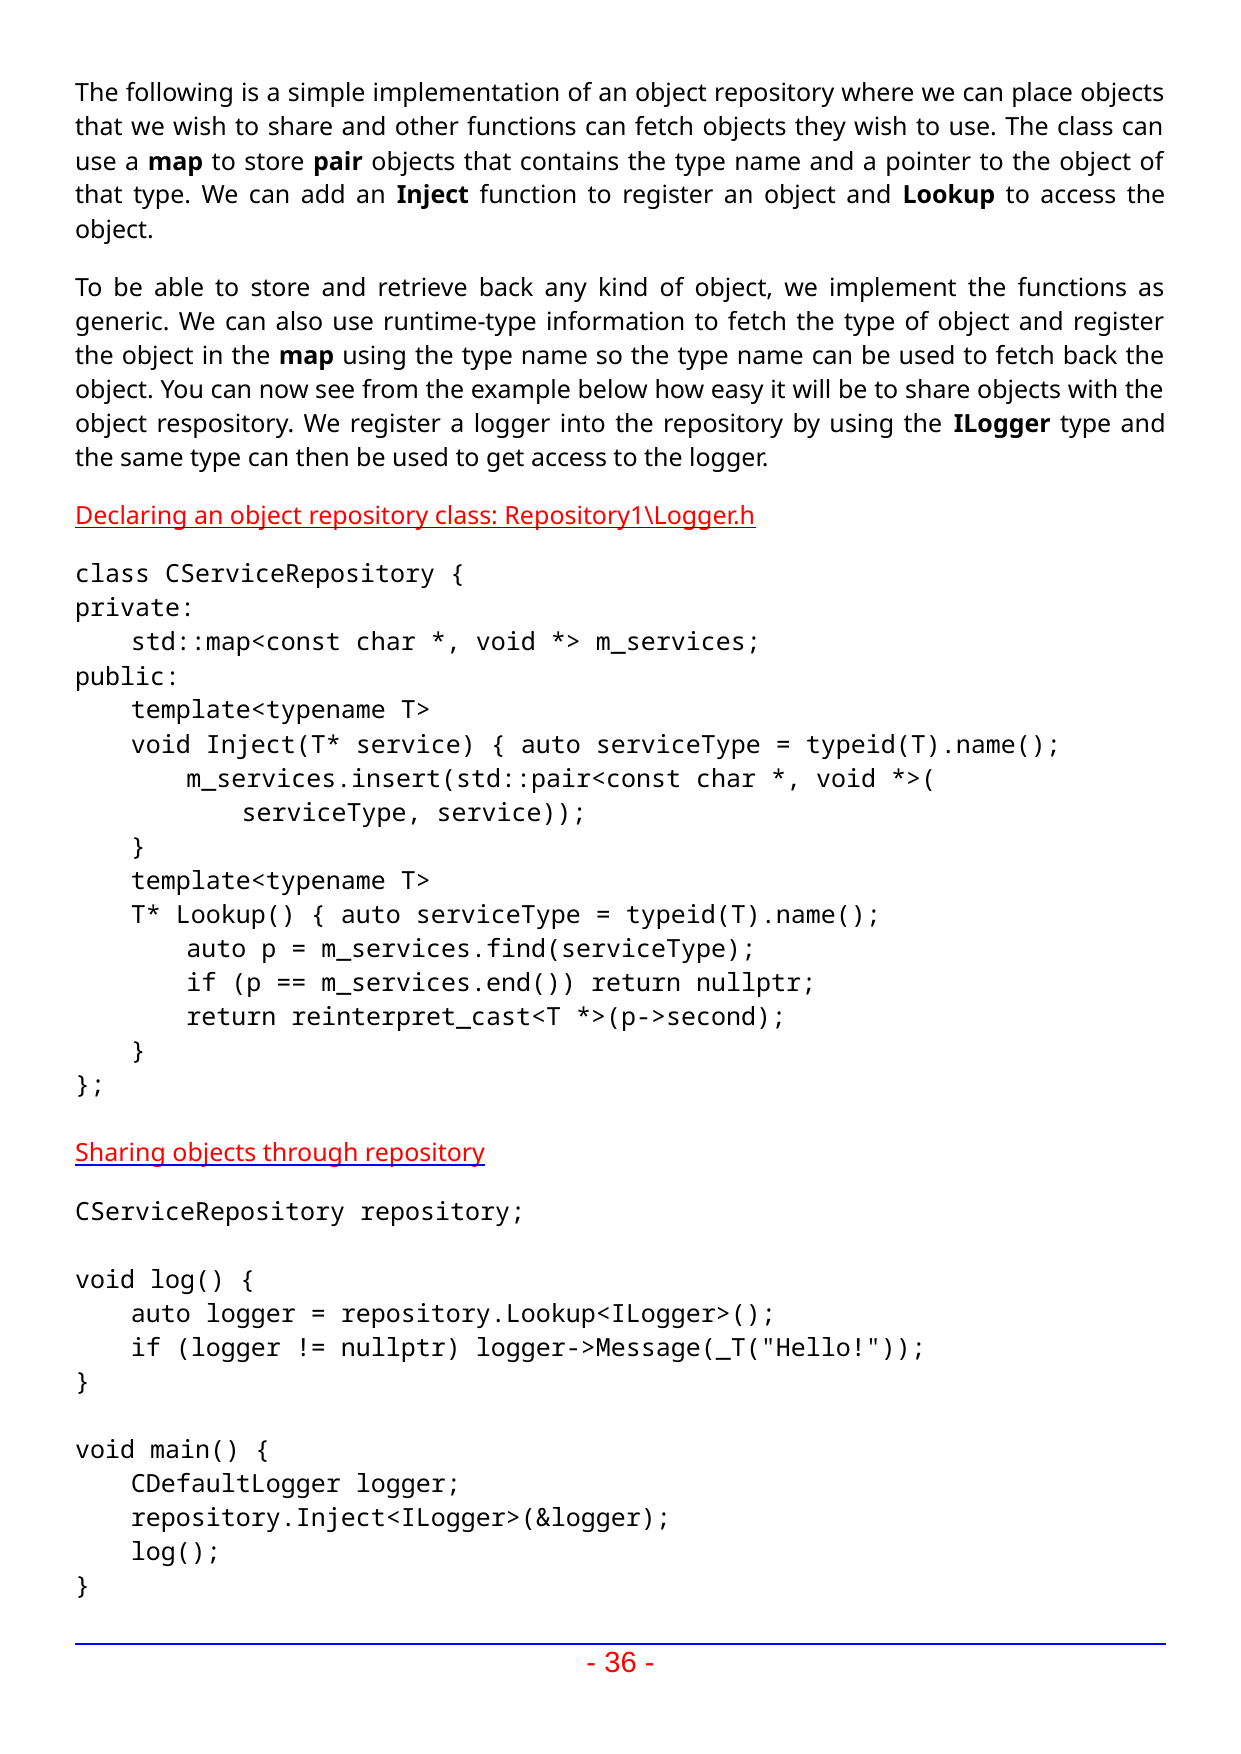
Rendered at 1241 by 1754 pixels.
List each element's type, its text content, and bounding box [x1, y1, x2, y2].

text CServiceRepository repository; [75, 1193, 1166, 1227]
text Declaring an object repository class: Repository1\Logger.h [75, 498, 1166, 532]
text if (p == m_services.end()) return nullptr; [75, 965, 1166, 999]
text m_services.insert(std::pair<const char *, void *>( [75, 760, 1166, 794]
text repository.Inject<ILogger>(&logger); [75, 1500, 1166, 1534]
text if (logger != nullptr) logger->Message(_T("Hello!")); [75, 1329, 1166, 1363]
text std::map<const char *, void *> m_services; [75, 624, 1166, 658]
text public: [75, 658, 1166, 692]
text auto logger = repository.Lookup<ILogger>(); [75, 1295, 1166, 1329]
text } [75, 1568, 1166, 1602]
text template<typename T> [75, 862, 1166, 897]
text To be able to store and retrieve back any kind of object, we implement the functions as generic. We can also use runtime-type information to fetch the type of object and register the object in the map using the type name so the type name can be used to fetch back the object. You can now see from the example below how easy it will be to share objects with the object respository. We register a logger into the repository by using the ILogger type and the same type can then be used to get access to the logger. [75, 269, 1166, 474]
text template<typename T> [75, 692, 1166, 726]
text void Inject(T* service) { auto serviceType = typeid(T).name(); [75, 726, 1166, 760]
text } [75, 1033, 1166, 1067]
text T* Lookup() { auto serviceType = typeid(T).name(); [75, 897, 1166, 931]
text void main() { [75, 1432, 1166, 1466]
text } [75, 1363, 1166, 1397]
text private: [75, 590, 1166, 624]
text The following is a simple implementation of an object repository where we can place objects that we wish to share and other functions can fetch objects they wish to use. The class can use a map to store pair objects that contains the type name and a pointer to the object of that type. We can add an Inject function to register an object and Lookup to access the object. [75, 75, 1166, 245]
text void log() { [75, 1261, 1166, 1295]
text class CServiceRepository { [75, 556, 1166, 590]
text auto p = m_services.find(serviceType); [75, 931, 1166, 965]
text serviceType, service)); [75, 794, 1166, 828]
text Sharing objects through repository [75, 1135, 1166, 1169]
text log(); [75, 1534, 1166, 1568]
text }; [75, 1067, 1166, 1101]
text return reinterpret_cast<T *>(p->second); [75, 999, 1166, 1033]
text } [75, 828, 1166, 862]
text CDefaultLogger logger; [75, 1466, 1166, 1500]
